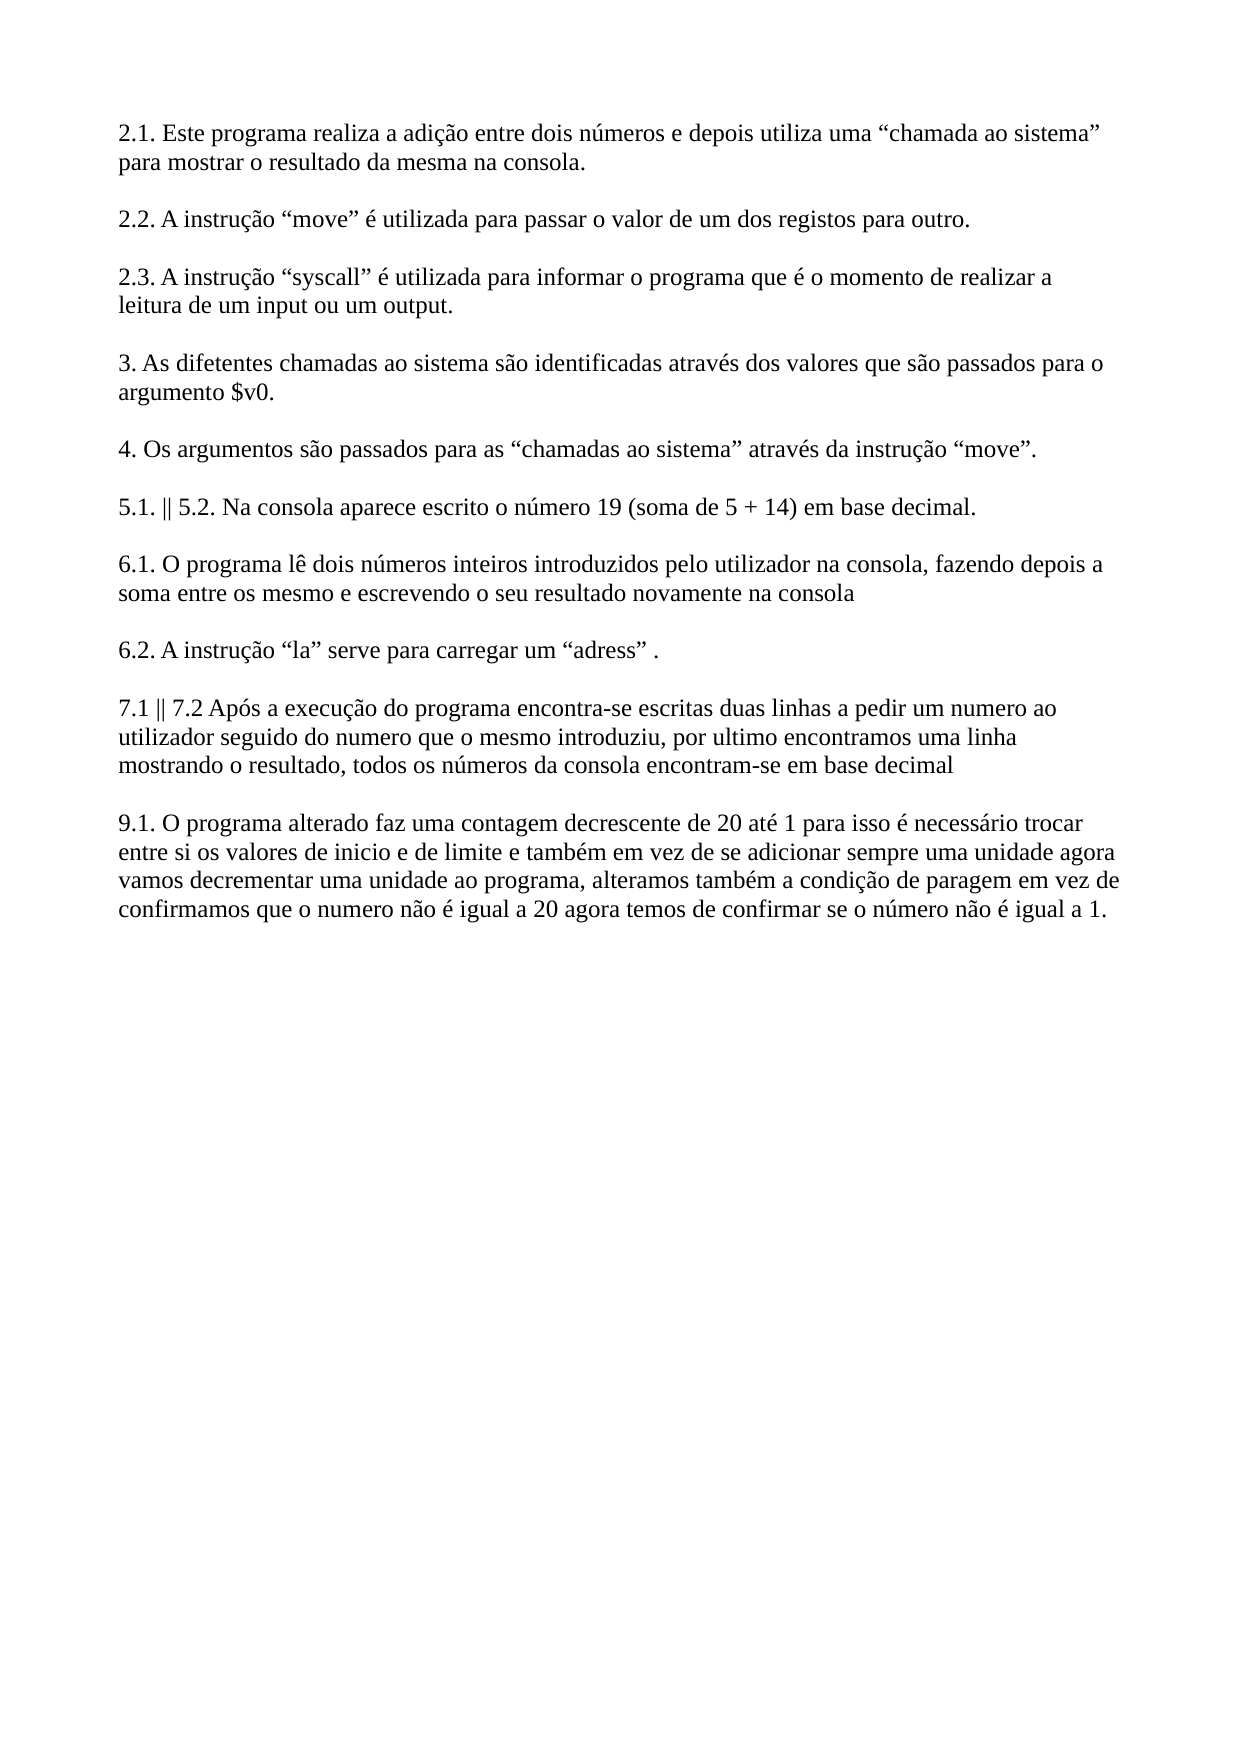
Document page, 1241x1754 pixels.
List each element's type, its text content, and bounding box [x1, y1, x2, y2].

text 2.1. Este programa realiza a adição entre dois números e depois utiliza uma “chamada ao sistema” para mostrar o resultado da mesma na consola. [118, 118, 1122, 176]
text 6.1. O programa lê dois números inteiros introduzidos pelo utilizador na consola, fazendo depois a soma entre os mesmo e escrevendo o seu resultado novamente na consola [118, 549, 1122, 607]
text 6.2. A instrução “la” serve para carregar um “adress” . [118, 636, 1122, 664]
text 4. Os argumentos são passados para as “chamadas ao sistema” através da instrução “move”. [118, 434, 1122, 463]
text 2.3. A instrução “syscall” é utilizada para informar o programa que é o momento de realizar a leitura de um input ou um output. [118, 262, 1122, 319]
text 9.1. O programa alterado faz uma contagem decrescente de 20 até 1 para isso é necessário trocar entre si os valores de inicio e de limite e também em vez de se adicionar sempre uma unidade agora vamos decrementar uma unidade ao programa, alteramos também a condição de paragem em vez de confirmamos que o numero não é igual a 20 agora temos de confirmar se o número não é igual a 1. [118, 808, 1122, 923]
text 7.1 || 7.2 Após a execução do programa encontra-se escritas duas linhas a pedir um numero ao utilizador seguido do numero que o mesmo introduziu, por ultimo encontramos uma linha mostrando o resultado, todos os números da consola encontram-se em base decimal [118, 693, 1122, 779]
text 3. As difetentes chamadas ao sistema são identificadas através dos valores que são passados para o argumento $v0. [118, 348, 1122, 406]
text 2.2. A instrução “move” é utilizada para passar o valor de um dos registos para outro. [118, 204, 1122, 233]
text 5.1. || 5.2. Na consola aparece escrito o número 19 (soma de 5 + 14) em base decimal. [118, 492, 1122, 521]
